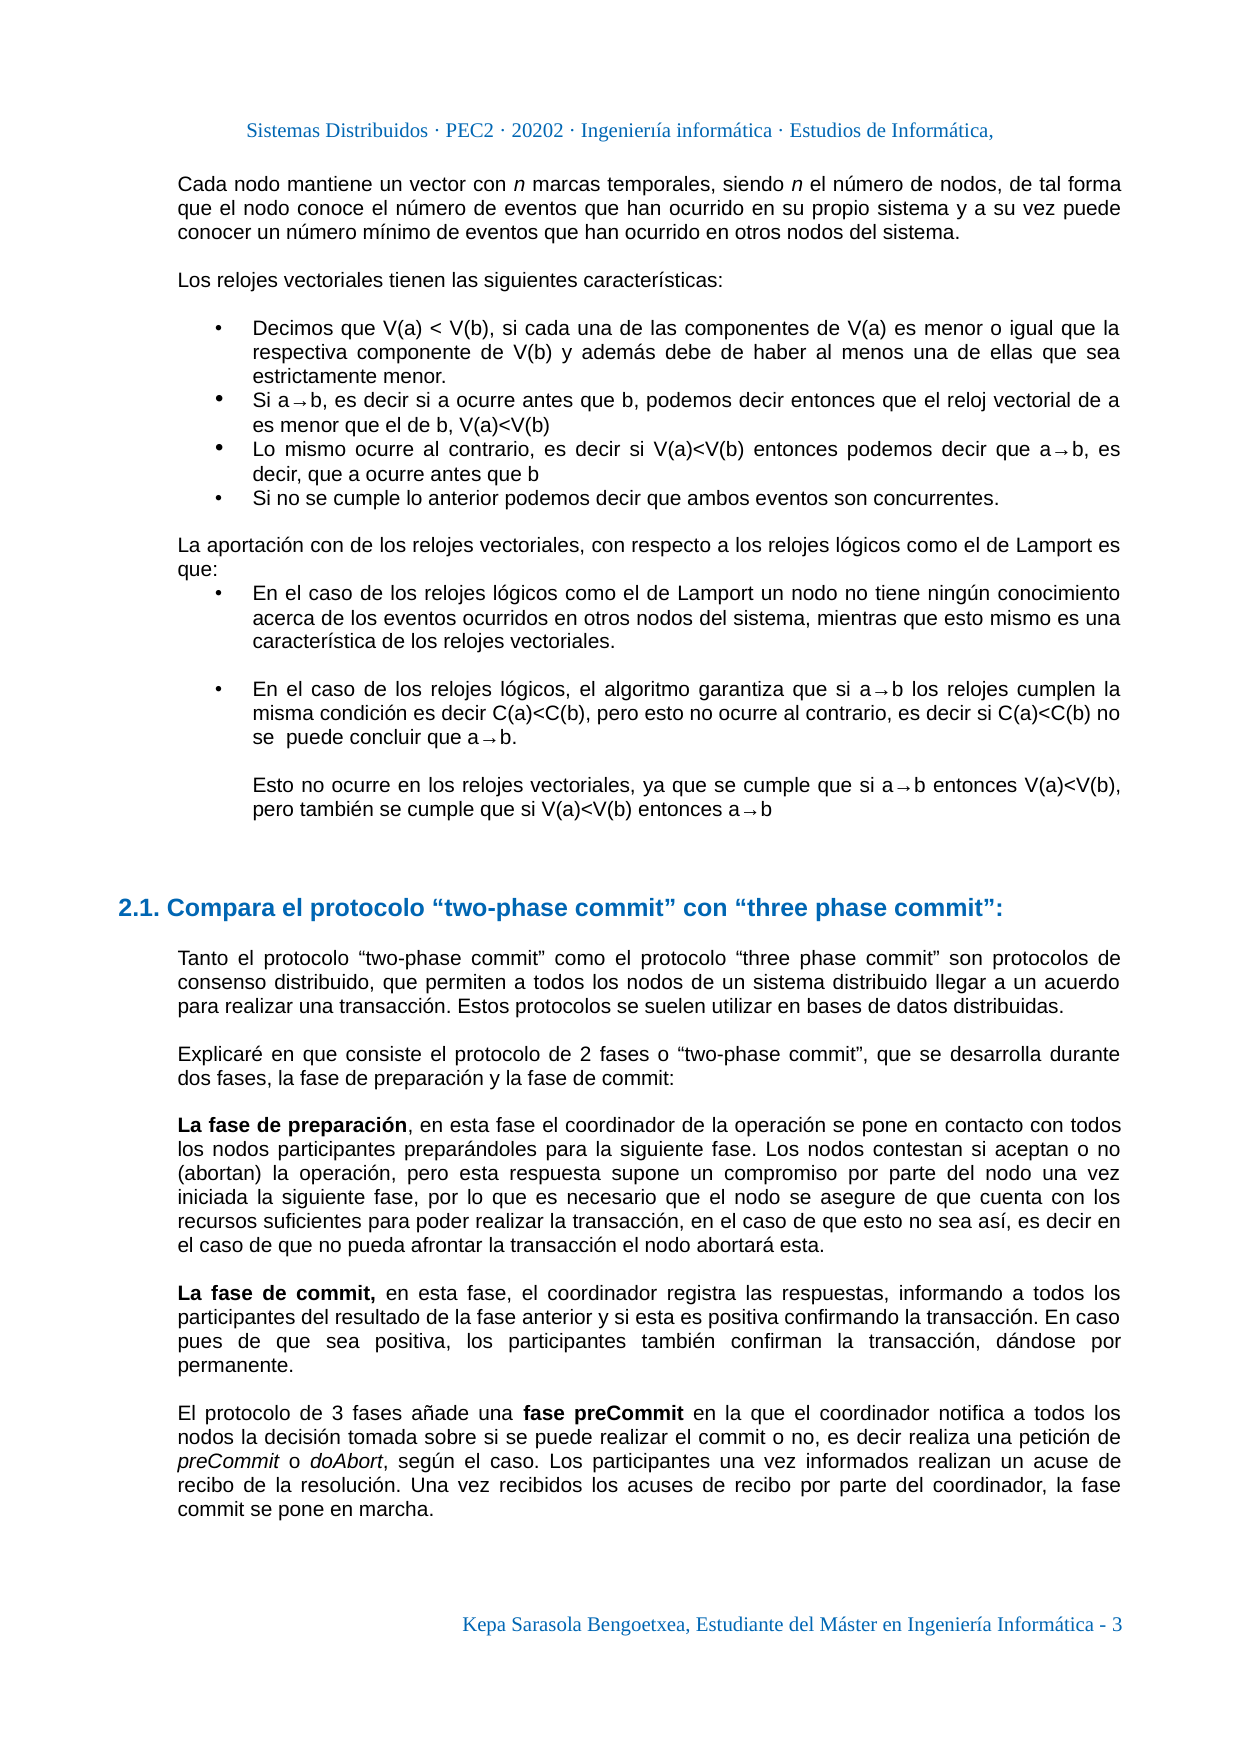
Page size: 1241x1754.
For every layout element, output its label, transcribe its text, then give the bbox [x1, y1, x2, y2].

list Decimos que V(a) < V(b), si cada una de las componentes de V(a) es menor o igual que la respectiva componente de V(b) y además debe de haber al menos una de ellas que sea estrictamente menor. [215, 315, 1122, 387]
text 2.1. Compara el protocolo “two-phase commit” con “three phase commit”: [118, 893, 1122, 922]
list Esto no ocurre en los relojes vectoriales, ya que se cumple que si a→b entonces V(a)<V(b), pero también se cumple que si V(a)<V(b) entonces a→b [215, 773, 1122, 821]
text Tanto el protocolo “two-phase commit” como el protocolo “three phase commit” son protocolos de consenso distribuido, que permiten a todos los nodos de un sistema distribuido llegar a un acuerdo para realizar una transacción. Estos protocolos se suelen utilizar en bases de datos distribuidas. [177, 946, 1122, 1017]
list Si a→b, es decir si a ocurre antes que b, podemos decir entonces que el reloj vectorial de a es menor que el de b, V(a)<V(b) [215, 387, 1122, 436]
text El protocolo de 3 fases añade una fase preCommit en la que el coordinador notifica a todos los nodos la decisión tomada sobre si se puede realizar el commit o no, es decir realiza una petición de preCommit o doAbort, según el caso. Los participantes una vez informados realizan un acuse de recibo de la resolución. Una vez recibidos los acuses de recibo por parte del coordinador, la fase commit se pone en marcha. [177, 1401, 1122, 1521]
text Los relojes vectoriales tienen las siguientes características: [177, 267, 1122, 291]
list Lo mismo ocurre al contrario, es decir si V(a)<V(b) entonces podemos decir que a→b, es decir, que a ocurre antes que b [215, 436, 1122, 485]
list Si no se cumple lo anterior podemos decir que ambos eventos son concurrentes. [215, 485, 1122, 509]
list En el caso de los relojes lógicos, el algoritmo garantiza que si a→b los relojes cumplen la misma condición es decir C(a)<C(b), pero esto no ocurre al contrario, es decir si C(a)<C(b) no se puede concluir que a→b. [215, 677, 1122, 749]
text La fase de commit, en esta fase, el coordinador registra las respuestas, informando a todos los participantes del resultado de la fase anterior y si esta es positiva confirmando la transacción. En caso pues de que sea positiva, los participantes también confirman la transacción, dándose por permanente. [177, 1281, 1122, 1377]
text La fase de preparación, en esta fase el coordinador de la operación se pone en contacto con todos los nodos participantes preparándoles para la siguiente fase. Los nodos contestan si aceptan o no (abortan) la operación, pero esta respuesta supone un compromiso por parte del nodo una vez iniciada la siguiente fase, por lo que es necesario que el nodo se asegure de que cuenta con los recursos suficientes para poder realizar la transacción, en el caso de que esto no sea así, es decir en el caso de que no pueda afrontar la transacción el nodo abortará esta. [177, 1113, 1122, 1257]
list En el caso de los relojes lógicos como el de Lamport un nodo no tiene ningún conocimiento acerca de los eventos ocurridos en otros nodos del sistema, mientras que esto mismo es una característica de los relojes vectoriales. [215, 581, 1122, 653]
text La aportación con de los relojes vectoriales, con respecto a los relojes lógicos como el de Lamport es que: [177, 533, 1122, 581]
text Cada nodo mantiene un vector con n marcas temporales, siendo n el número de nodos, de tal forma que el nodo conoce el número de eventos que han ocurrido en su propio sistema y a su vez puede conocer un número mínimo de eventos que han ocurrido en otros nodos del sistema. [177, 172, 1122, 243]
text Explicaré en que consiste el protocolo de 2 fases o “two-phase commit”, que se desarrolla durante dos fases, la fase de preparación y la fase de commit: [177, 1041, 1122, 1089]
